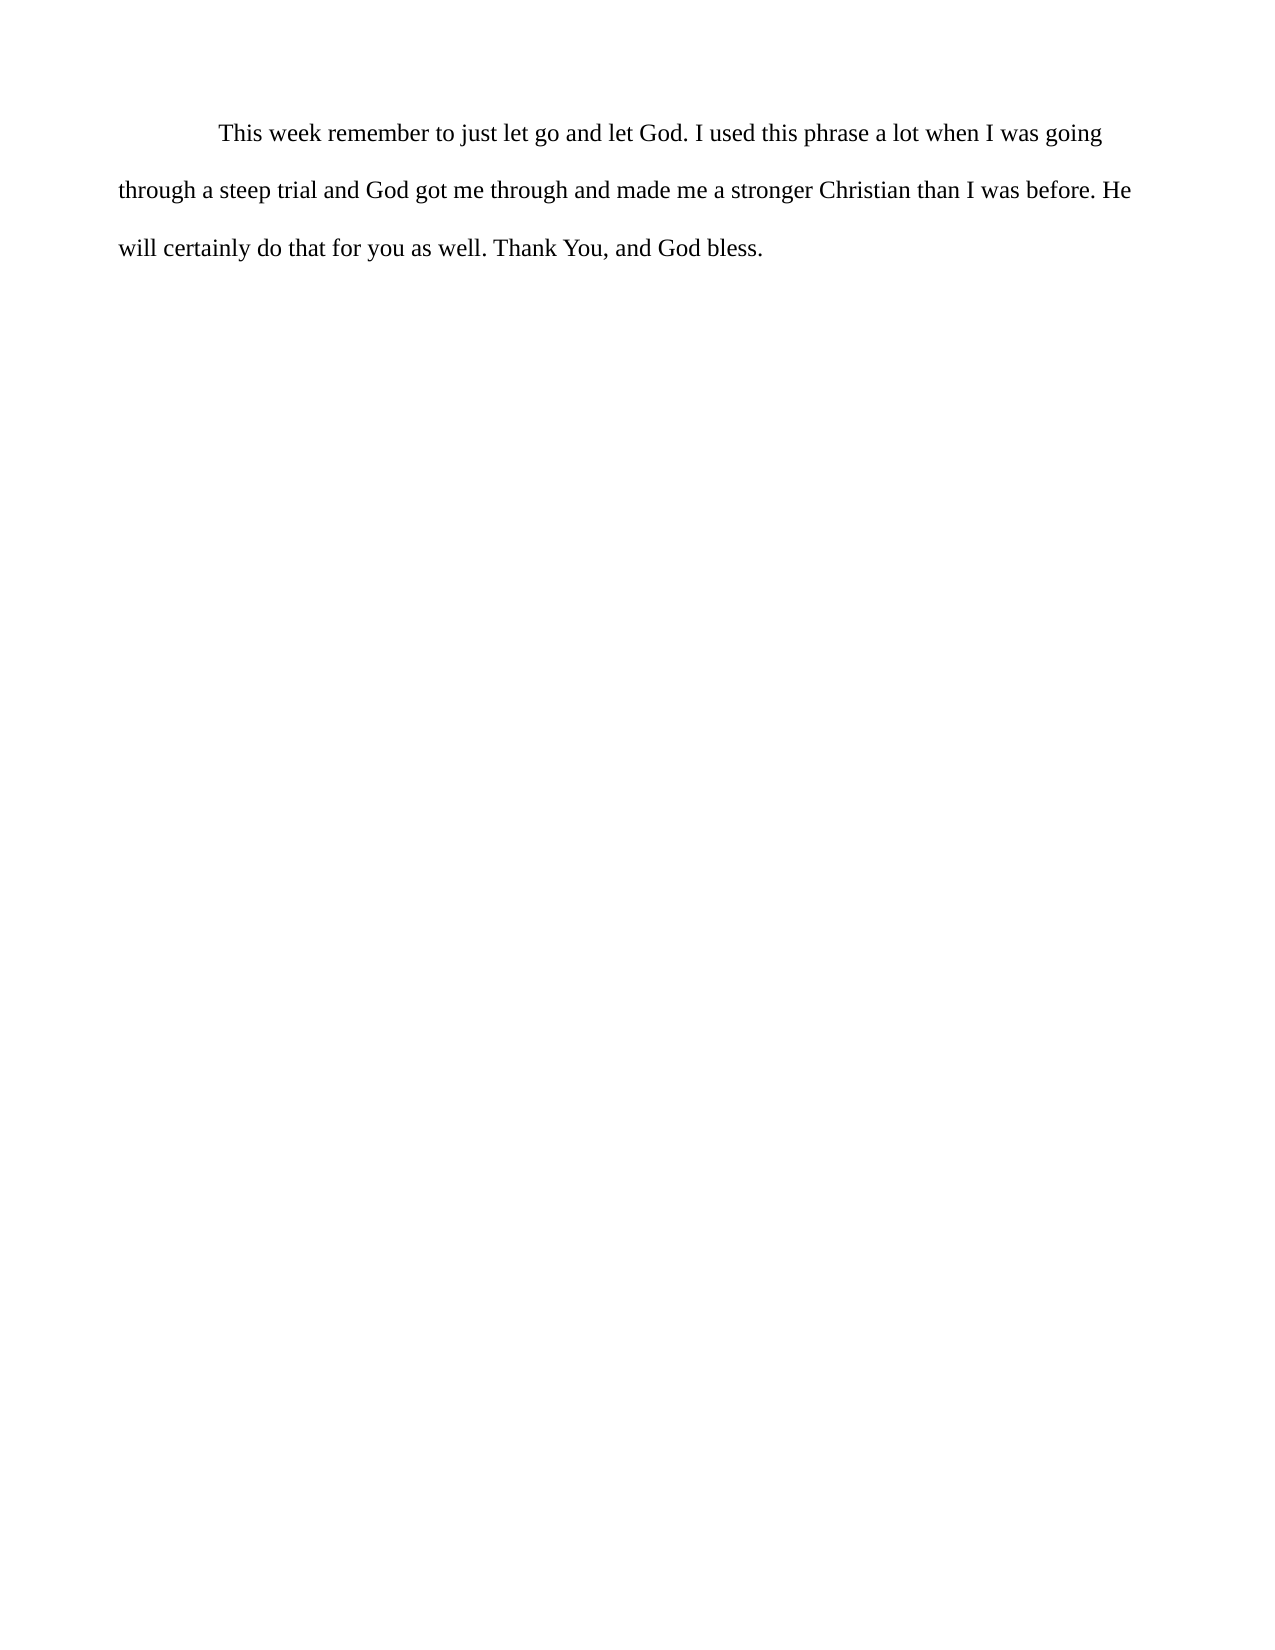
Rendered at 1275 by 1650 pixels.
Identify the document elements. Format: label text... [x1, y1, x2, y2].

text This week remember to just let go and let God. I used this phrase a lot when I was going through a steep trial and God got me through and made me a stronger Christian than I was before. He will certainly do that for you as well. Thank You, and God bless. [118, 118, 1157, 262]
